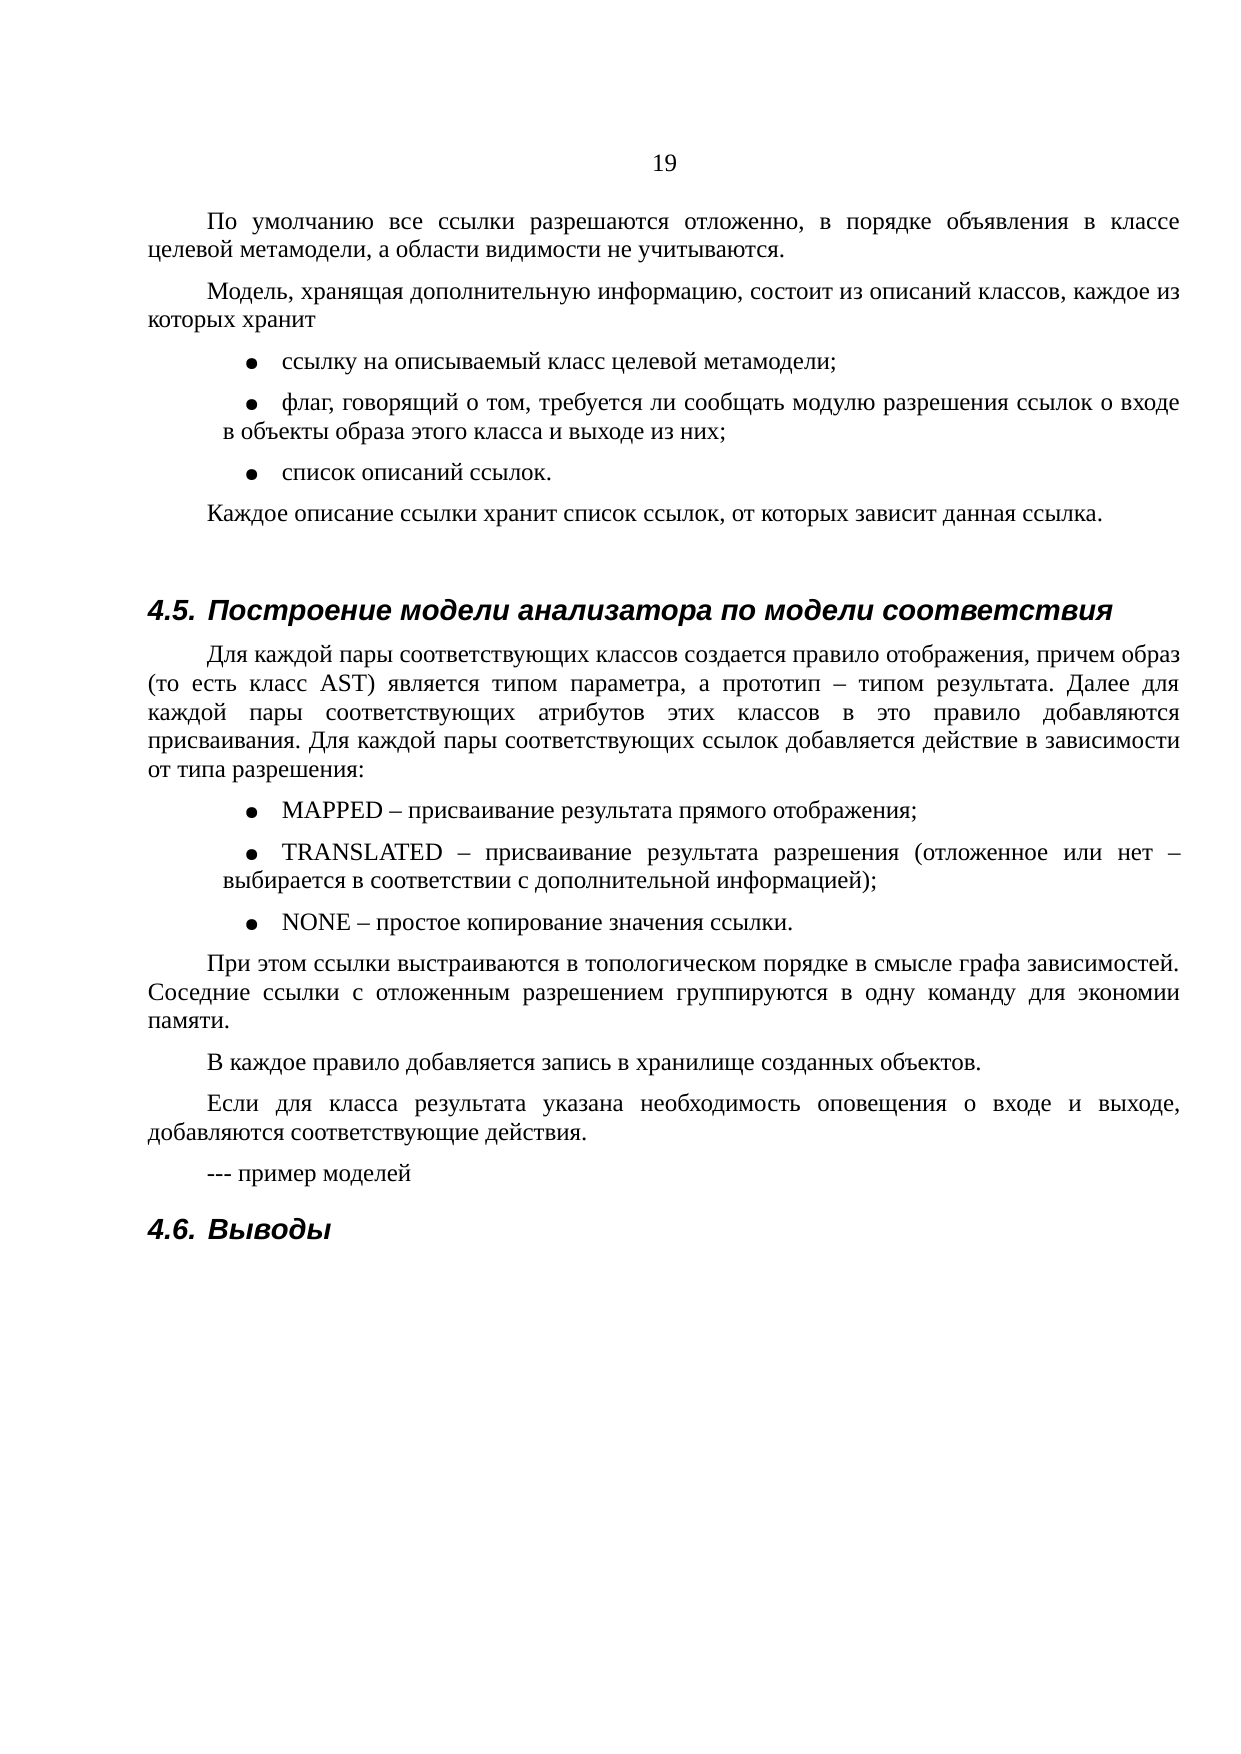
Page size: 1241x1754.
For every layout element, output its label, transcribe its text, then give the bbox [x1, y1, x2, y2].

text В каждое правило добавляется запись в хранилище созданных объектов. [148, 1047, 1181, 1076]
list MAPPED – присваивание результата прямого отображения; [185, 796, 1181, 824]
list флаг, говорящий о том, требуется ли сообщать модулю разрешения ссылок о входе в объекты образа этого класса и выходе из них; [185, 387, 1181, 444]
text Каждое описание ссылки хранит список ссылок, от которых зависит данная ссылка. [148, 498, 1181, 527]
list TRANSLATED – присваивание результата разрешения (отложенное или нет – выбирается в соответствии с дополнительной информацией); [185, 837, 1181, 894]
text Если для класса результата указана необходимость оповещения о входе и выходе, добавляются соответствующие действия. [148, 1088, 1181, 1146]
subtitle Построение модели анализатора по модели соответствия [148, 593, 1181, 627]
list ссылку на описываемый класс целевой метамодели; [185, 346, 1181, 374]
text Для каждой пары соответствующих классов создается правило отображения, причем образ (то есть класс AST) является типом параметра, а прототип – типом результата. Далее для каждой пары соответствующих атрибутов этих классов в это правило добавляются присваивания. Для каждой пары соответствующих ссылок добавляется действие в зависимости от типа разрешения: [148, 639, 1181, 783]
text При этом ссылки выстраиваются в топологическом порядке в смысле графа зависимостей. Соседние ссылки с отложенным разрешением группируются в одну команду для экономии памяти. [148, 948, 1181, 1034]
text --- пример моделей [148, 1158, 1181, 1187]
subtitle Выводы [148, 1212, 1181, 1245]
list список описаний ссылок. [185, 457, 1181, 486]
list NONE – простое копирование значения ссылки. [185, 907, 1181, 936]
text Модель, хранящая дополнительную информацию, состоит из описаний классов, каждое из которых хранит [148, 276, 1181, 333]
text По умолчанию все ссылки разрешаются отложенно, в порядке объявления в классе целевой метамодели, а области видимости не учитываются. [148, 206, 1181, 263]
